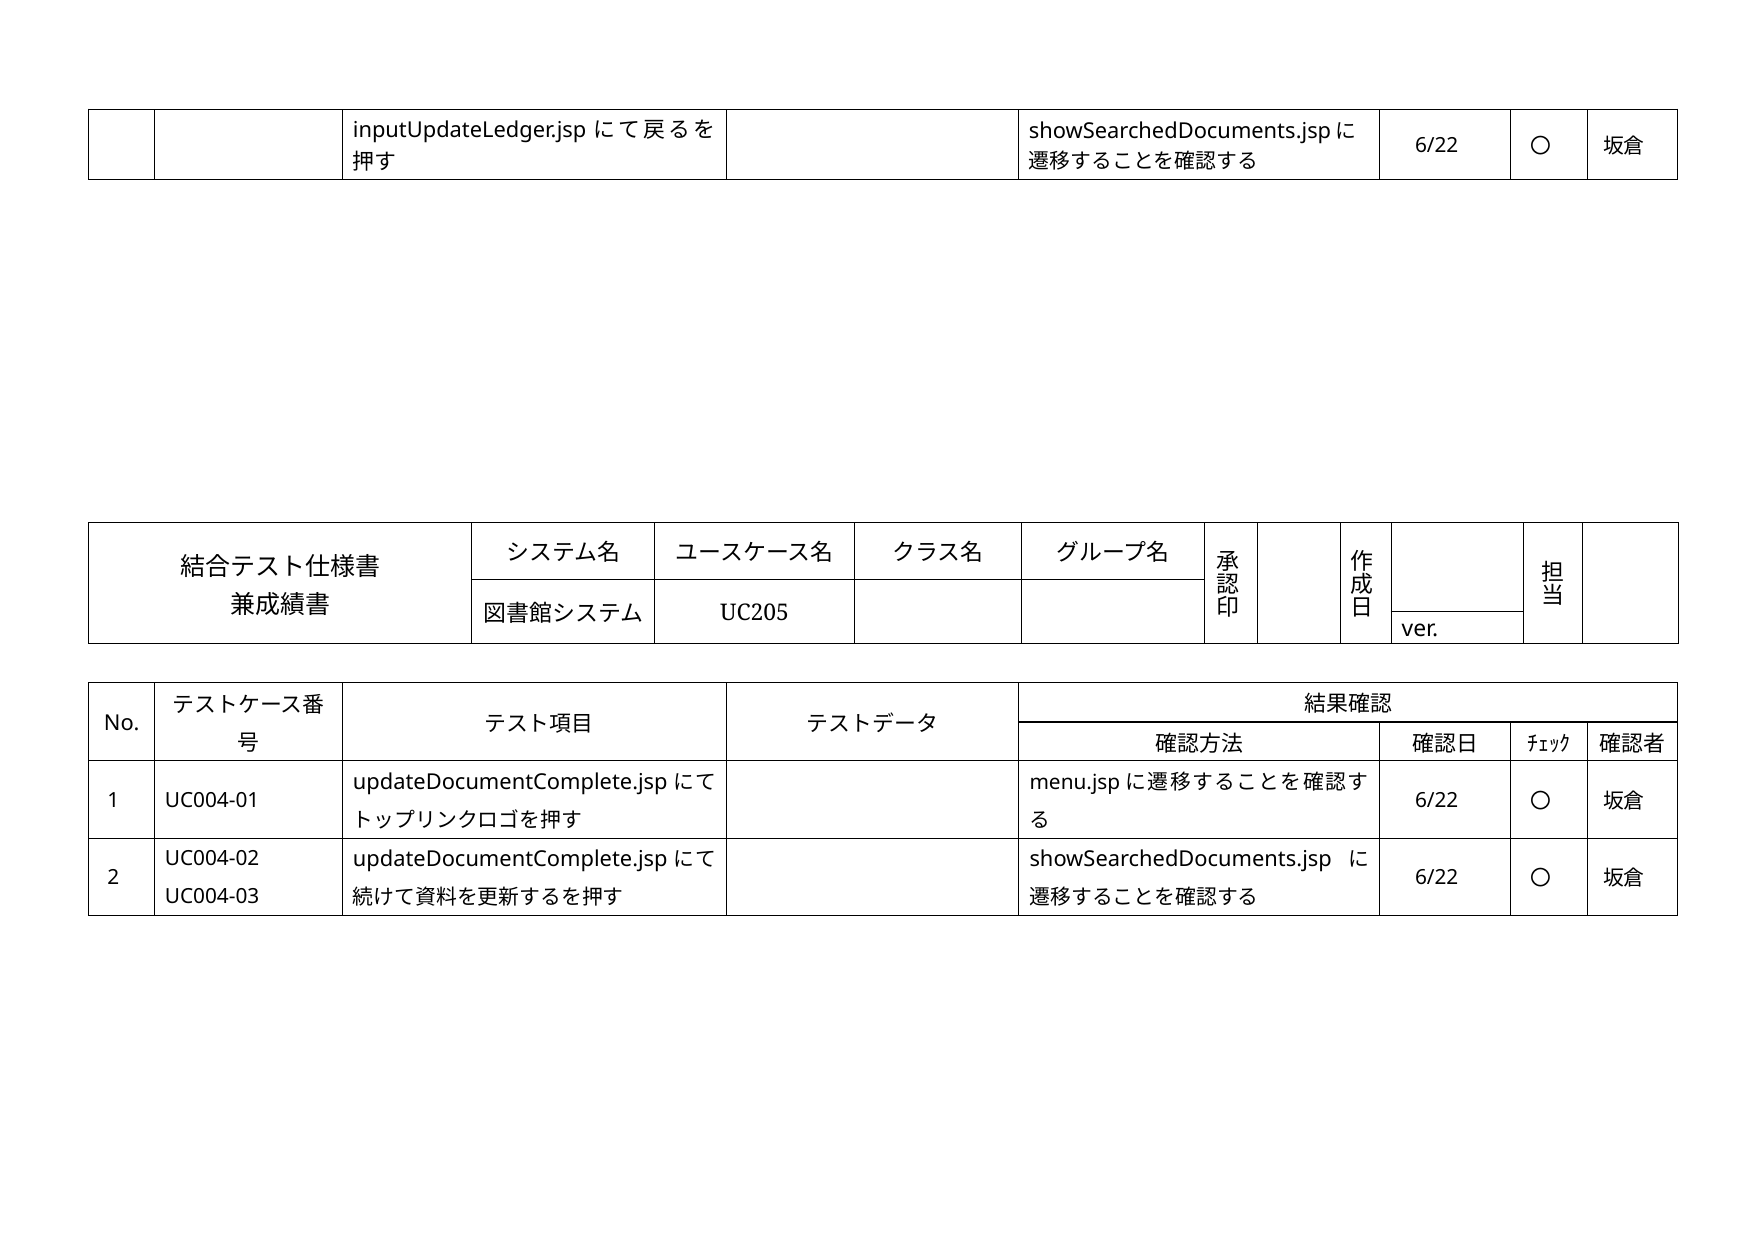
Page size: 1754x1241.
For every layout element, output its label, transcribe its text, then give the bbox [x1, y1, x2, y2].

table_header 結合テスト仕様書 兼成績書 [89, 523, 471, 643]
table_header システム名 [472, 523, 654, 578]
table_header テスト項目 [343, 683, 726, 760]
table_cell [1022, 580, 1204, 643]
table_cell 〇 [1511, 110, 1587, 179]
table_cell [727, 839, 1018, 914]
table_cell 6/22 [1380, 110, 1510, 179]
table_cell 坂倉 [1588, 761, 1677, 837]
table_cell ﾁｪｯｸ [1511, 723, 1587, 760]
table_header ユースケース名 [655, 523, 854, 578]
table_cell 坂倉 [1588, 110, 1677, 179]
table_cell [727, 110, 1018, 179]
table_header 結果確認 [1019, 683, 1677, 721]
table_cell 〇 [1511, 839, 1587, 914]
table_header [1258, 523, 1340, 643]
table_cell 確認方法 [1019, 723, 1379, 760]
table_cell inputUpdateLedger.jspにて戻るを押す [343, 110, 726, 179]
table_header 承認印 [1205, 523, 1257, 643]
table_cell 坂倉 [1588, 839, 1677, 914]
table_cell updateDocumentComplete.jspにて続けて資料を更新するを押す [343, 839, 726, 914]
table_header 作成日 [1341, 523, 1391, 643]
table_header No. [89, 683, 154, 760]
table_cell UC004-01 [155, 761, 342, 837]
table_cell [155, 110, 342, 179]
table_header クラス名 [855, 523, 1021, 578]
table_cell 図書館システム [472, 580, 654, 643]
table_cell 6/22 [1380, 761, 1510, 837]
table_header [1583, 523, 1678, 643]
table_cell UC205 [655, 580, 854, 643]
table_cell 〇 [1511, 761, 1587, 837]
table_cell 6/22 [1380, 839, 1510, 914]
table_header テストデータ [727, 683, 1018, 760]
table_header グループ名 [1022, 523, 1204, 578]
table_cell 1 [89, 761, 154, 837]
table_header テストケース番号 [155, 683, 342, 760]
table_cell ver. [1392, 612, 1523, 643]
table_header [1392, 523, 1523, 611]
table_cell [727, 761, 1018, 837]
table_cell 確認日 [1380, 723, 1510, 760]
table_cell menu.jspに遷移することを確認する [1019, 761, 1379, 837]
table_cell UC004-02 UC004-03 [155, 839, 342, 914]
table_cell 2 [89, 839, 154, 914]
table_cell updateDocumentComplete.jspにてトップリンクロゴを押す [343, 761, 726, 837]
table_cell [855, 580, 1021, 643]
table_cell 確認者 [1588, 723, 1677, 760]
table_cell showSearchedDocuments.jsp に遷移することを確認する [1019, 839, 1379, 914]
table_cell showSearchedDocuments.jspに遷移することを確認する [1019, 110, 1379, 179]
table_cell [89, 110, 154, 179]
table_header 担当 [1524, 523, 1582, 643]
